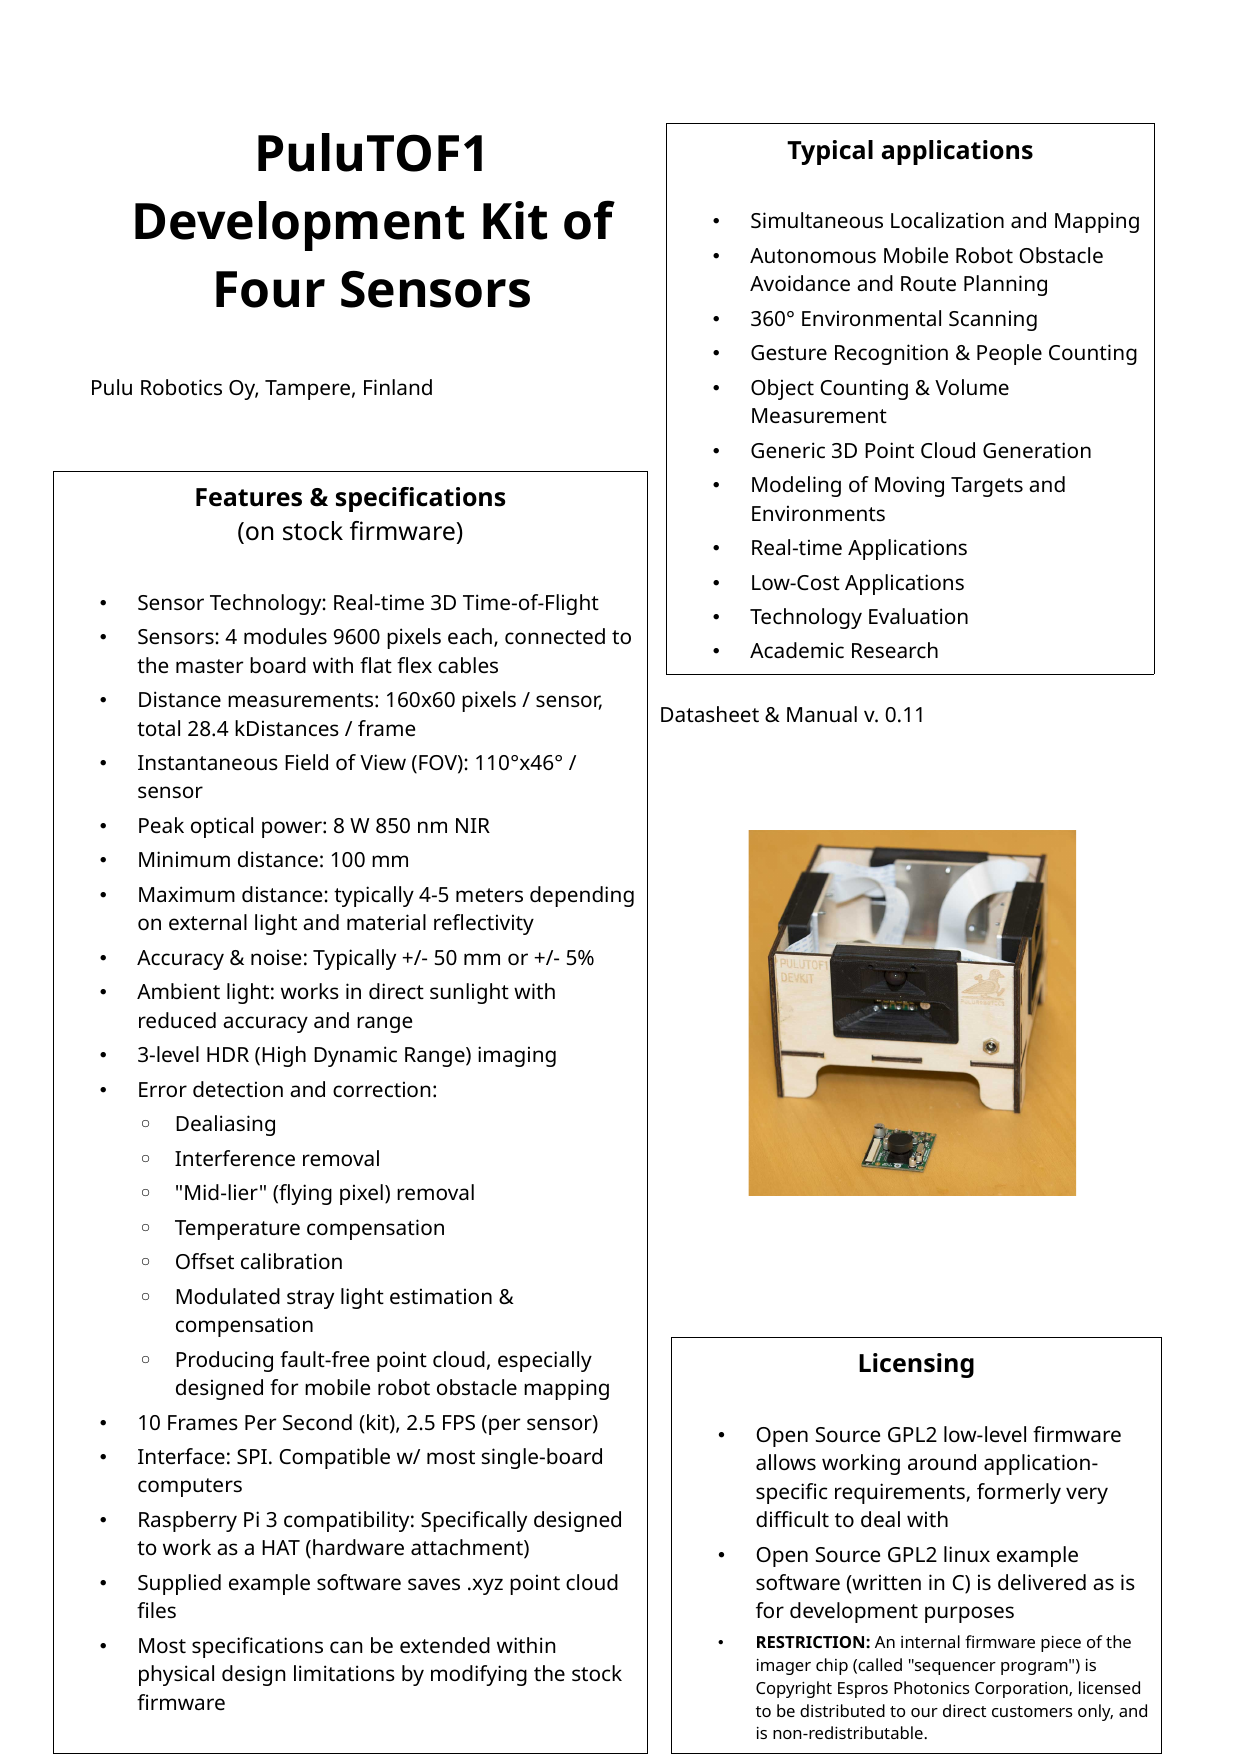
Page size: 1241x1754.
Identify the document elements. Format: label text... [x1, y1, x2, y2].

list Sensor Technology: Real-time 3D Time-of-Flight [99, 588, 638, 616]
list Autonomous Mobile Robot Obstacle Avoidance and Route Planning [713, 241, 1145, 298]
text PuluTOF1 Development Kit of Four Sensors [90, 118, 1151, 322]
list Gesture Recognition & People Counting [713, 338, 1145, 367]
list RESTRICTION: An internal firmware piece of the imager chip (called "sequencer program") is Copyright Espros Photonics Corporation, licensed to be distributed to our direct customers only, and is non-redistributable. [718, 1631, 1152, 1744]
list Peak optical power: 8 W 850 nm NIR [99, 811, 638, 839]
list Maximum distance: typically 4-5 meters depending on external light and material reflectivity [99, 880, 638, 937]
list 360° Environmental Scanning [713, 304, 1145, 332]
list Real-time Applications [713, 533, 1145, 562]
list Interface: SPI. Compatible w/ most single-board computers [99, 1442, 638, 1499]
list Instantaneous Field of View (FOV): 110°x46° / sensor [99, 748, 638, 805]
list Generic 3D Point Cloud Generation [713, 436, 1145, 464]
list Ambient light: works in direct sunlight with reduced accuracy and range [99, 977, 638, 1034]
list Sensors: 4 modules 9600 pixels each, connected to the master board with flat flex cables [99, 622, 638, 679]
text Pulu Robotics Oy, Tampere, Finland [90, 373, 666, 402]
list Object Counting & Volume Measurement [713, 373, 1145, 430]
picture [748, 830, 1077, 1196]
list Modeling of Moving Targets and Environments [713, 470, 1145, 527]
list 10 Frames Per Second (kit), 2.5 FPS (per sensor) [99, 1408, 638, 1436]
list Dealiasing [137, 1109, 638, 1138]
text PuluTOF1 Development Kit of Four Sensors [667, 124, 1154, 674]
list Low-Cost Applications [713, 568, 1145, 596]
text Licensing [680, 1346, 1152, 1380]
list Most specifications can be extended within physical design limitations by modifying the stock firmware [99, 1631, 638, 1716]
text Typical applications [675, 132, 1145, 166]
text (on stock firmware) [62, 514, 638, 548]
list Offset calibration [137, 1247, 638, 1276]
list Technology Evaluation [713, 602, 1145, 631]
list Open Source GPL2 linux example software (written in C) is delivered as is for development purposes [718, 1540, 1152, 1625]
list Raspberry Pi 3 compatibility: Specifically designed to work as a HAT (hardware attachment) [99, 1505, 638, 1562]
text Datasheet & Manual v. 0.11 [90, 438, 1151, 728]
list Accuracy & noise: Typically +/- 50 mm or +/- 5% [99, 943, 638, 971]
list Producing fault-free point cloud, especially designed for mobile robot obstacle mapping [137, 1345, 638, 1402]
list Simultaneous Localization and Mapping [713, 206, 1145, 235]
list Error detection and correction: [99, 1075, 638, 1103]
list Modulated stray light estimation & compensation [137, 1282, 638, 1339]
list Supplied example software saves .xyz point cloud files [99, 1568, 638, 1625]
text Features & specifications [62, 480, 638, 514]
list Temperature compensation [137, 1213, 638, 1241]
list Academic Research [713, 637, 1145, 665]
list Open Source GPL2 low-level firmware allows working around application-specific requirements, formerly very difficult to deal with [718, 1420, 1152, 1534]
list Minimum distance: 100 mm [99, 846, 638, 874]
list Distance measurements: 160x60 pixels / sensor, total 28.4 kDistances / frame [99, 685, 638, 742]
list Interference removal [137, 1144, 638, 1172]
list "Mid-lier" (flying pixel) removal [137, 1178, 638, 1207]
list 3-level HDR (High Dynamic Range) imaging [99, 1040, 638, 1069]
